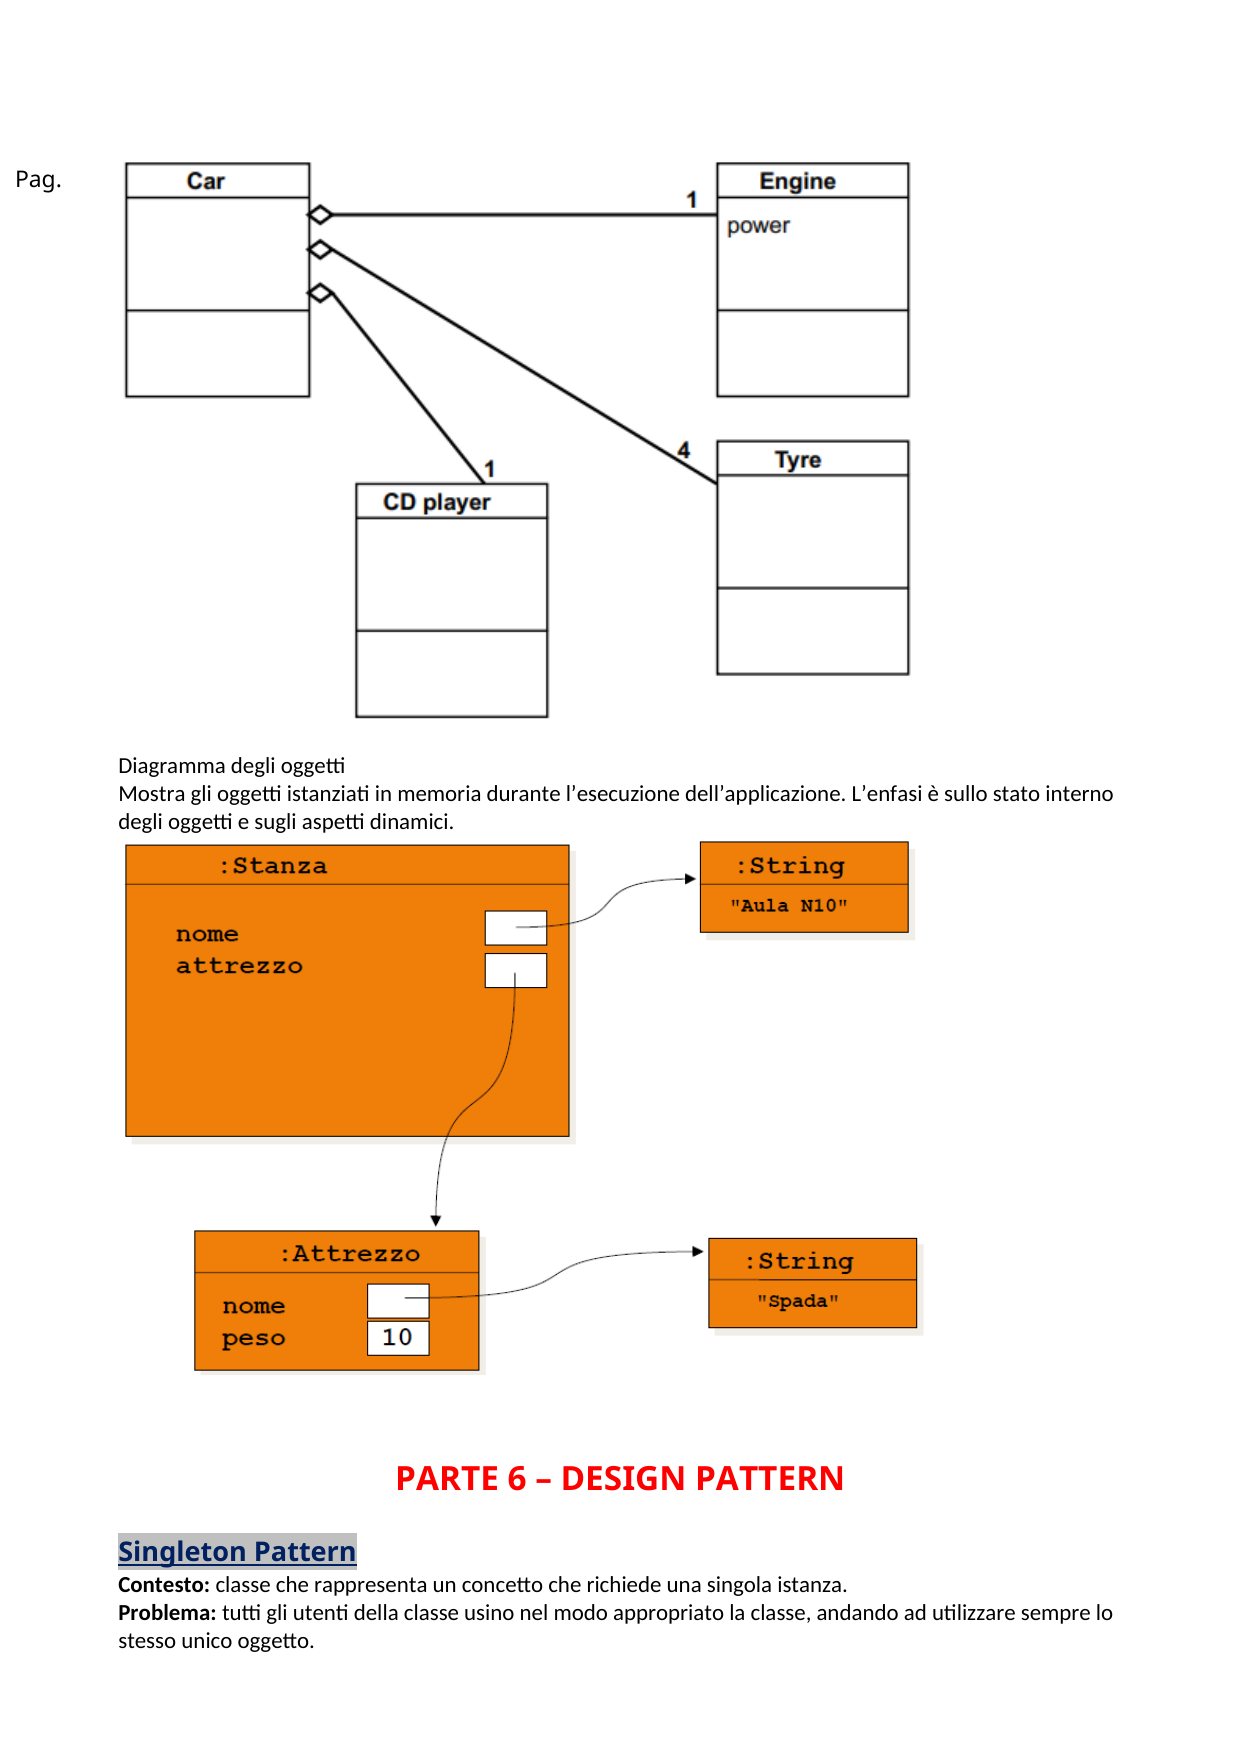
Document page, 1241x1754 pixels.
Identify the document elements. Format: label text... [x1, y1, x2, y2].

text Mostra gli oggetti istanziati in memoria durante l’esecuzione dell’applicazione. L’enfasi è sullo stato interno degli oggetti e sugli aspetti dinamici. [118, 779, 1122, 835]
text Diagramma degli oggetti [118, 751, 1122, 779]
text Problema: tutti gli utenti della classe usino nel modo appropriato la classe, andando ad utilizzare sempre lo stesso unico oggetto. [118, 1598, 1122, 1654]
text Contesto: classe che rappresenta un concetto che richiede una singola istanza. [118, 1570, 1122, 1598]
subtitle PARTE 6 – DESIGN PATTERN [118, 1455, 1122, 1501]
subtitle Singleton Pattern [118, 1533, 1122, 1570]
